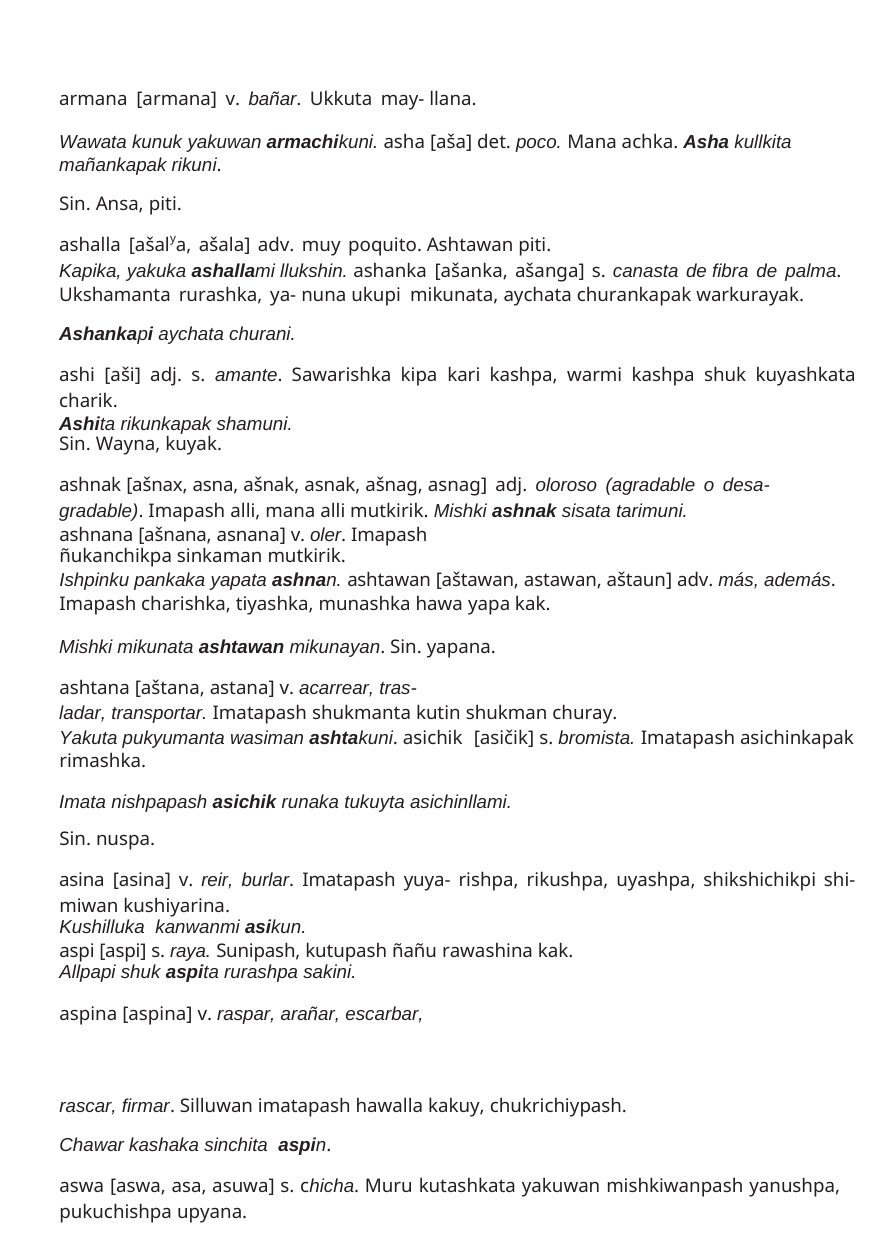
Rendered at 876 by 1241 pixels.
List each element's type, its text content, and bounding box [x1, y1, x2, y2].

text asina [asina] v. reir, burlar. Imatapash yuya- rishpa, rikushpa, uyashpa, shikshichikpi shi- miwan kushiyarina. [59, 867, 856, 918]
text ashtana [aštana, astana] v. acarrear, tras- [59, 676, 856, 699]
text Yakuta pukyumanta wasiman ashtakuni. asichik [asičik] s. bromista. Imatapash asichinkapak rimashka. [59, 726, 857, 773]
text Sin. Wayna, kuyak. [59, 434, 856, 455]
text Wawata kunuk yakuwan armachikuni. asha [aša] det. poco. Mana achka. Asha kullkita mañankapak rikuni. [59, 129, 809, 176]
text Imata nishpapash asichik runaka tukuyta asichinllami. [59, 791, 857, 812]
text Ashankapi aychata churani. [59, 324, 856, 345]
text rascar, firmar. Silluwan imatapash hawalla kakuy, chukrichiypash. [59, 1093, 840, 1118]
text ashalla [ašalya, ašala] adv. muy poquito. Ashtawan piti. [59, 231, 856, 256]
text aswa [aswa, asa, asuwa] s. chicha. Muru kutashkata yakuwan mishkiwanpash yanushpa, pukuchishpa upyana. [59, 1173, 840, 1224]
text Allpapi shuk aspita rurashpa sakini. [59, 962, 856, 983]
text ladar, transportar. Imatapash shukmanta kutin shukman churay. [59, 699, 856, 724]
text ashi [aši] adj. s. amante. Sawarishka kipa kari kashpa, warmi kashpa shuk kuyashkata charik. [59, 361, 856, 412]
text armana [armana] v. bañar. Ukkuta may- llana. [59, 86, 856, 110]
text ashnana [ašnana, asnana] v. oler. Imapash [59, 522, 856, 546]
text aspina [aspina] v. raspar, arañar, escarbar, [59, 1000, 856, 1025]
text Sin. Ansa, piti. [59, 194, 856, 214]
text Ishpinku pankaka yapata ashnan. ashtawan [aštawan, astawan, aštaun] adv. más, además. Imapash charishka, tiyashka, munashka hawa yapa kak. [59, 567, 857, 616]
text ñukanchikpa sinkaman mutkirik. [59, 546, 856, 567]
text aspi [aspi] s. raya. Sunipash, kutupash ñañu rawashina kak. [59, 938, 856, 962]
text Mishki mikunata ashtawan mikunayan. Sin. yapana. [59, 633, 818, 659]
text Ashita rikunkapak shamuni. [59, 412, 856, 434]
text Kushilluka kanwanmi asikun. [59, 918, 856, 938]
text ashnak [ašnax, asna, ašnak, asnak, ašnag, asnag] adj. oloroso (agradable o desa- gradable). Imapash alli, mana alli mutkirik. Mishki ashnak sisata tarimuni. [59, 471, 856, 522]
text Chawar kashaka sinchita aspin. [59, 1136, 856, 1156]
text Kapika, yakuka ashallami llukshin. ashanka [ašanka, ašanga] s. canasta de fibra de palma. Ukshamanta rurashka, ya- nuna ukupi mikunata, aychata churankapak warkurayak. [59, 257, 856, 307]
text Sin. nuspa. [59, 829, 856, 850]
